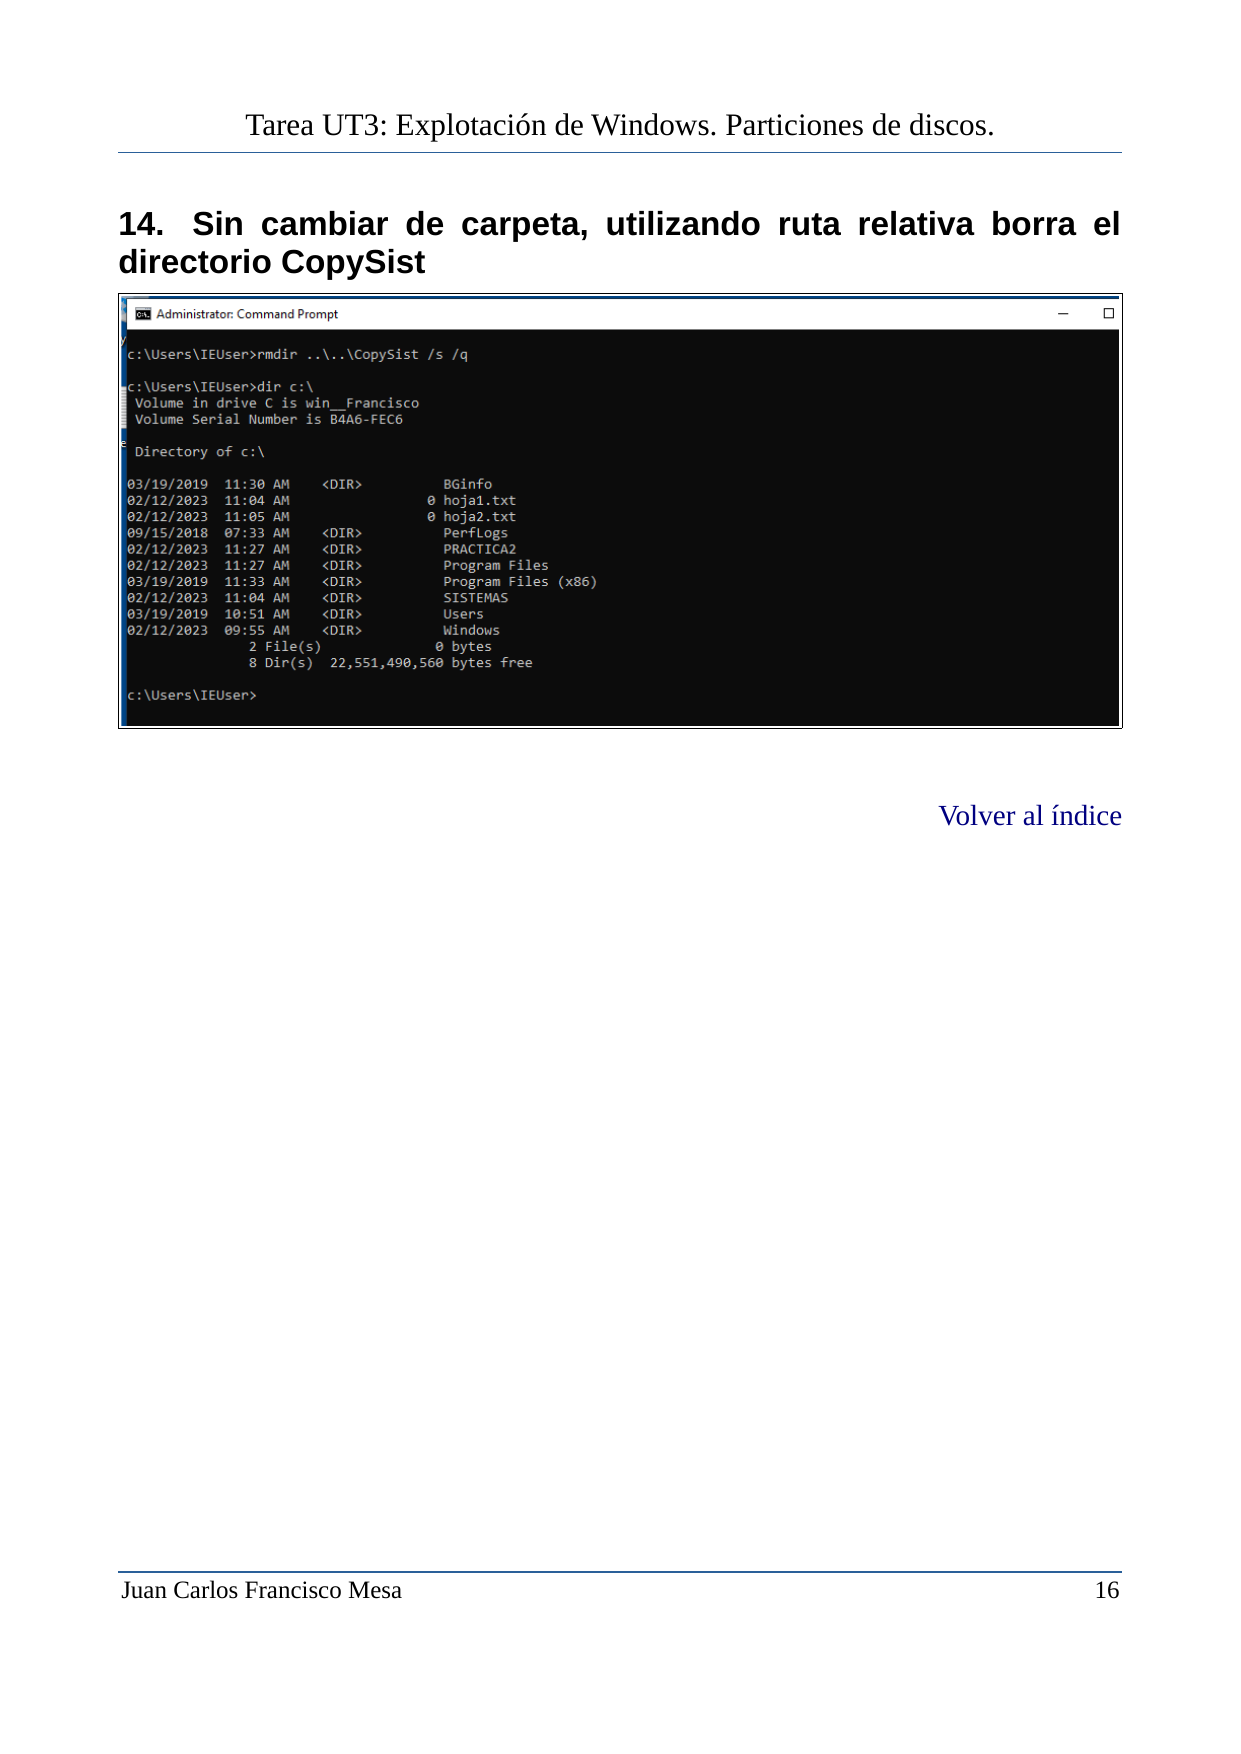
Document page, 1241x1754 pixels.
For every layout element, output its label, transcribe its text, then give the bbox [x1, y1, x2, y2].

subtitle 14. Sin cambiar de carpeta, utilizando ruta relativa borra el directorio CopySist [118, 204, 1122, 281]
picture [121, 296, 1119, 726]
text Volver al índice [118, 798, 1122, 832]
